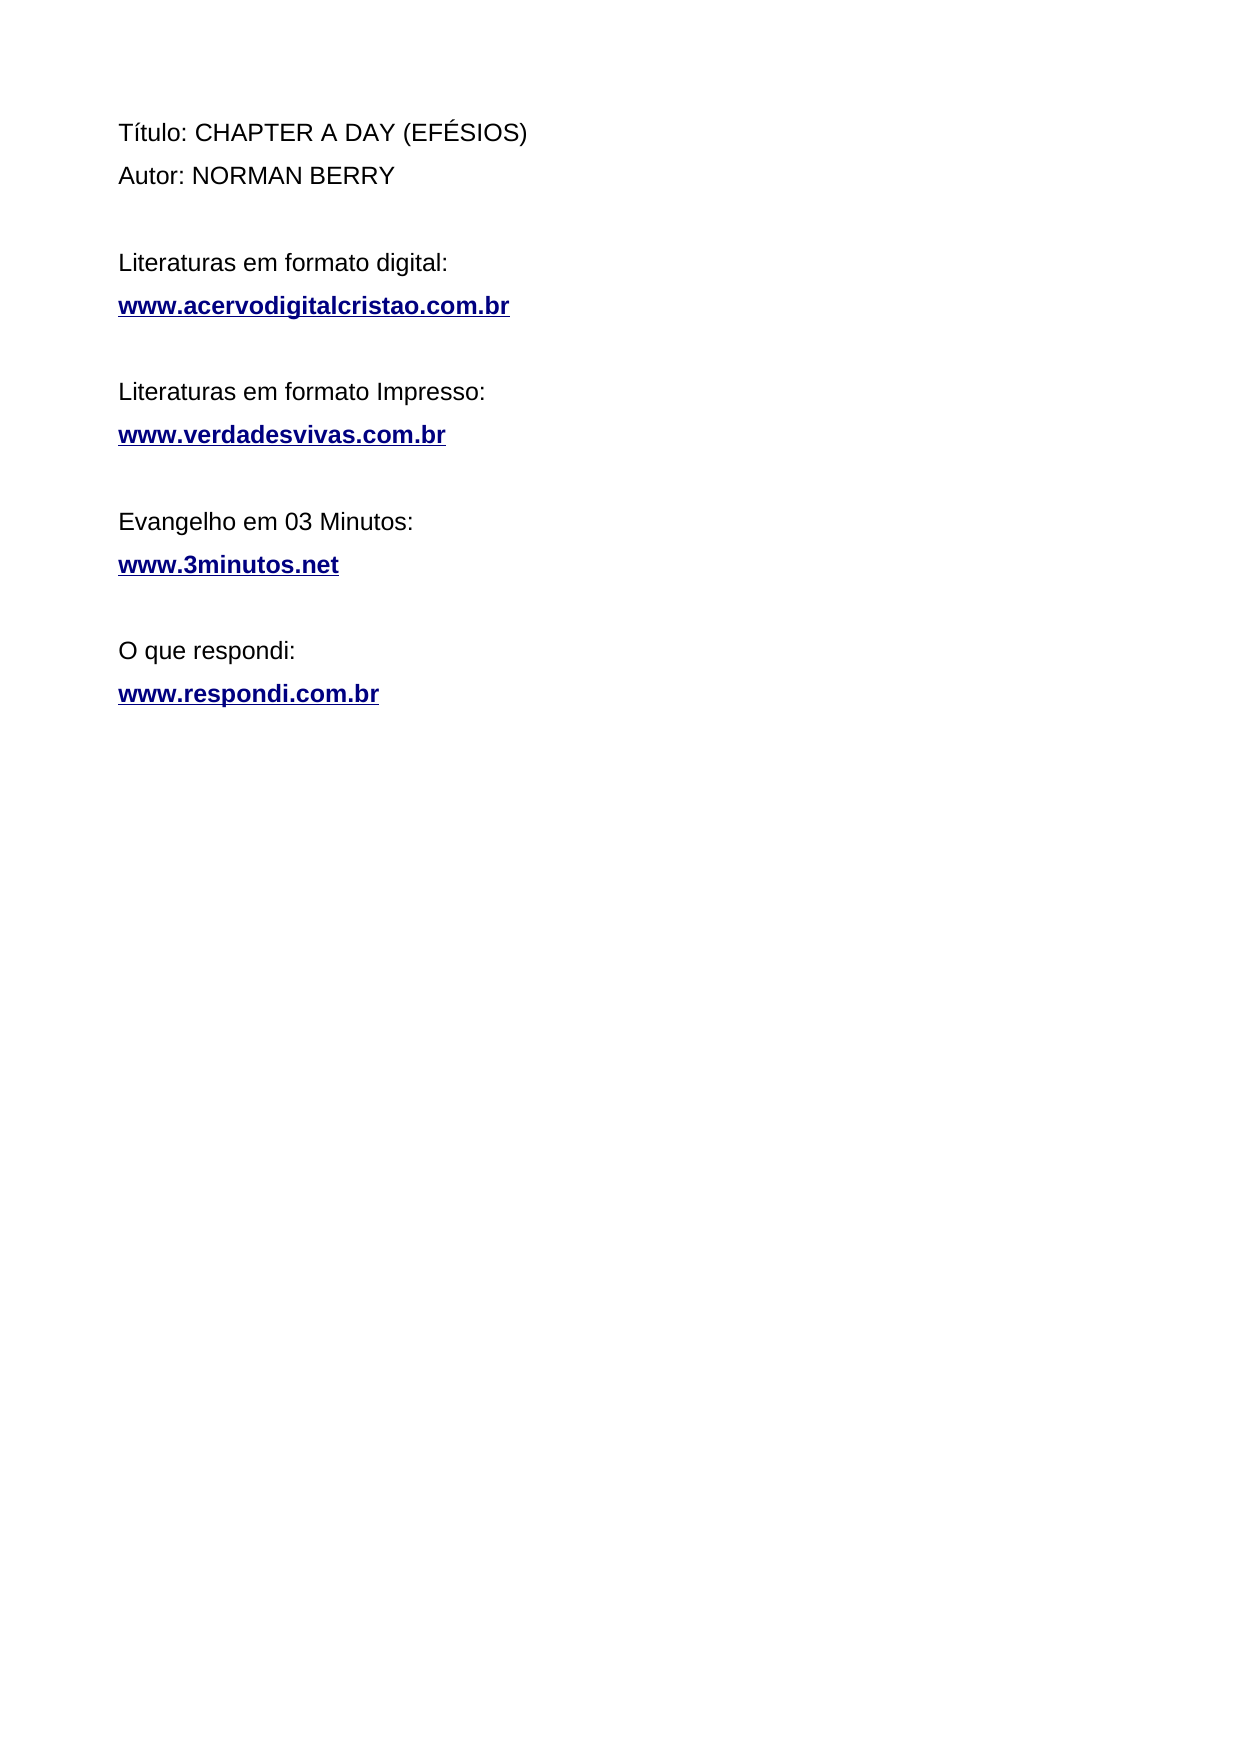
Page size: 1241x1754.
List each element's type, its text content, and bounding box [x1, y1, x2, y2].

text Título: CHAPTER A DAY (EFÉSIOS) Autor: NORMAN BERRY Literaturas em formato digital: www.acervodigitalcristao.com.br Literaturas em formato Impresso: www.verdadesvivas.com.br Evangelho em 03 Minutos: www.3minutos.net O que respondi: www.respondi.com.br [118, 118, 1122, 708]
